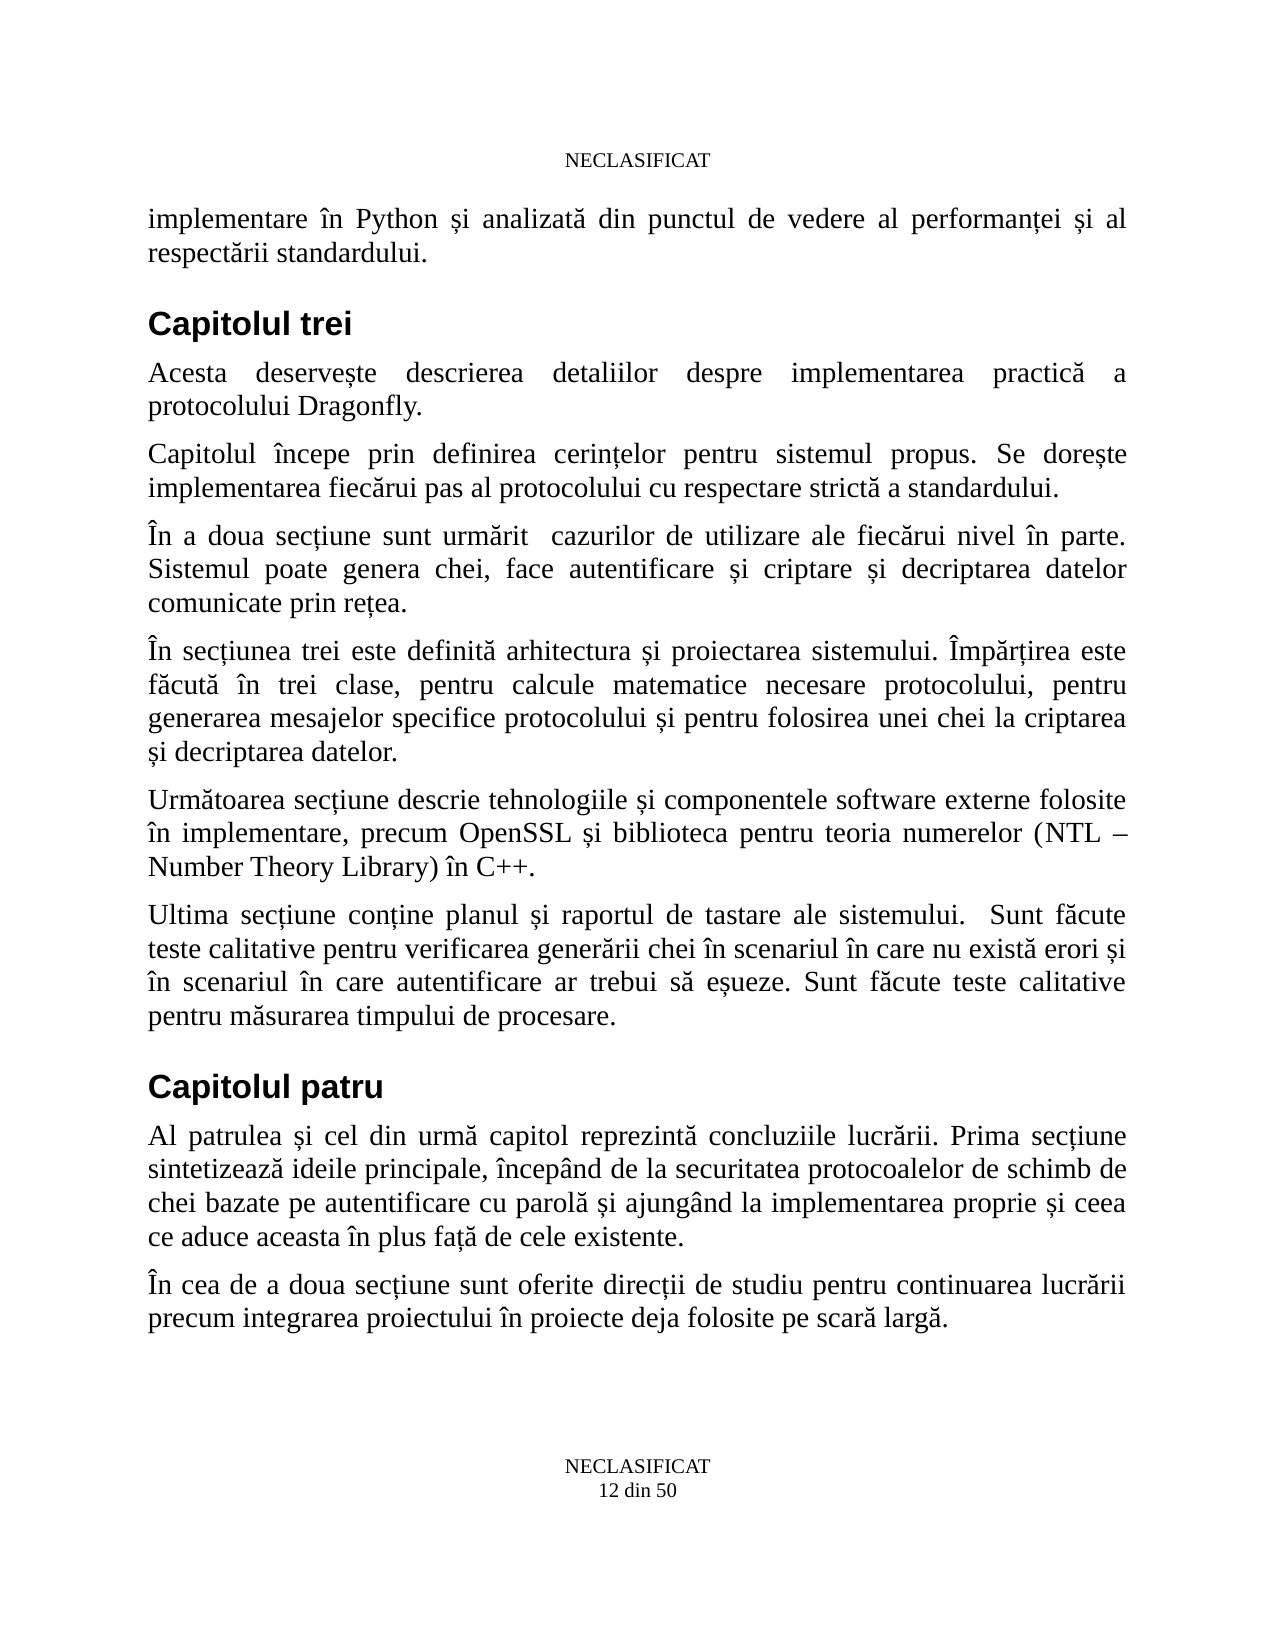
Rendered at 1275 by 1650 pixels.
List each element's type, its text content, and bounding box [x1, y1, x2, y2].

text Capitolul începe prin definirea cerințelor pentru sistemul propus. Se dorește implementarea fiecărui pas al protocolului cu respectare strictă a standardului. [148, 436, 1127, 503]
subtitle Capitolul trei [148, 304, 1127, 342]
text În a doua secțiune sunt urmărit cazurilor de utilizare ale fiecărui nivel în parte. Sistemul poate genera chei, face autentificare și criptare și decriptarea datelor comunicate prin rețea. [148, 518, 1127, 619]
text În cea de a doua secțiune sunt oferite direcții de studiu pentru continuarea lucrării precum integrarea proiectului în proiecte deja folosite pe scară largă. [148, 1267, 1127, 1334]
text Următoarea secțiune descrie tehnologiile și componentele software externe folosite în implementare, precum OpenSSL și biblioteca pentru teoria numerelor (NTL – Number Theory Library) în C++. [148, 782, 1127, 883]
subtitle Capitolul patru [148, 1067, 1127, 1106]
text Al patrulea și cel din urmă capitol reprezintă concluziile lucrării. Prima secțiune sintetizează ideile principale, începând de la securitatea protocoalelor de schimb de chei bazate pe autentificare cu parolă și ajungând la implementarea proprie și ceea ce aduce aceasta în plus față de cele existente. [148, 1118, 1127, 1252]
text În secțiunea trei este definită arhitectura și proiectarea sistemului. Împărțirea este făcută în trei clase, pentru calcule matematice necesare protocolului, pentru generarea mesajelor specifice protocolului și pentru folosirea unei chei la criptarea și decriptarea datelor. [148, 633, 1127, 767]
text implementare în Python și analizată din punctul de vedere al performanței și al respectării standardului. [148, 201, 1127, 268]
text Ultima secțiune conține planul și raportul de tastare ale sistemului. Sunt făcute teste calitative pentru verificarea generării chei în scenariul în care nu există erori și în scenariul în care autentificare ar trebui să eșueze. Sunt făcute teste calitative pentru măsurarea timpului de procesare. [148, 897, 1127, 1031]
text Acesta deservește descrierea detaliilor despre implementarea practică a protocolului Dragonfly. [148, 355, 1127, 422]
